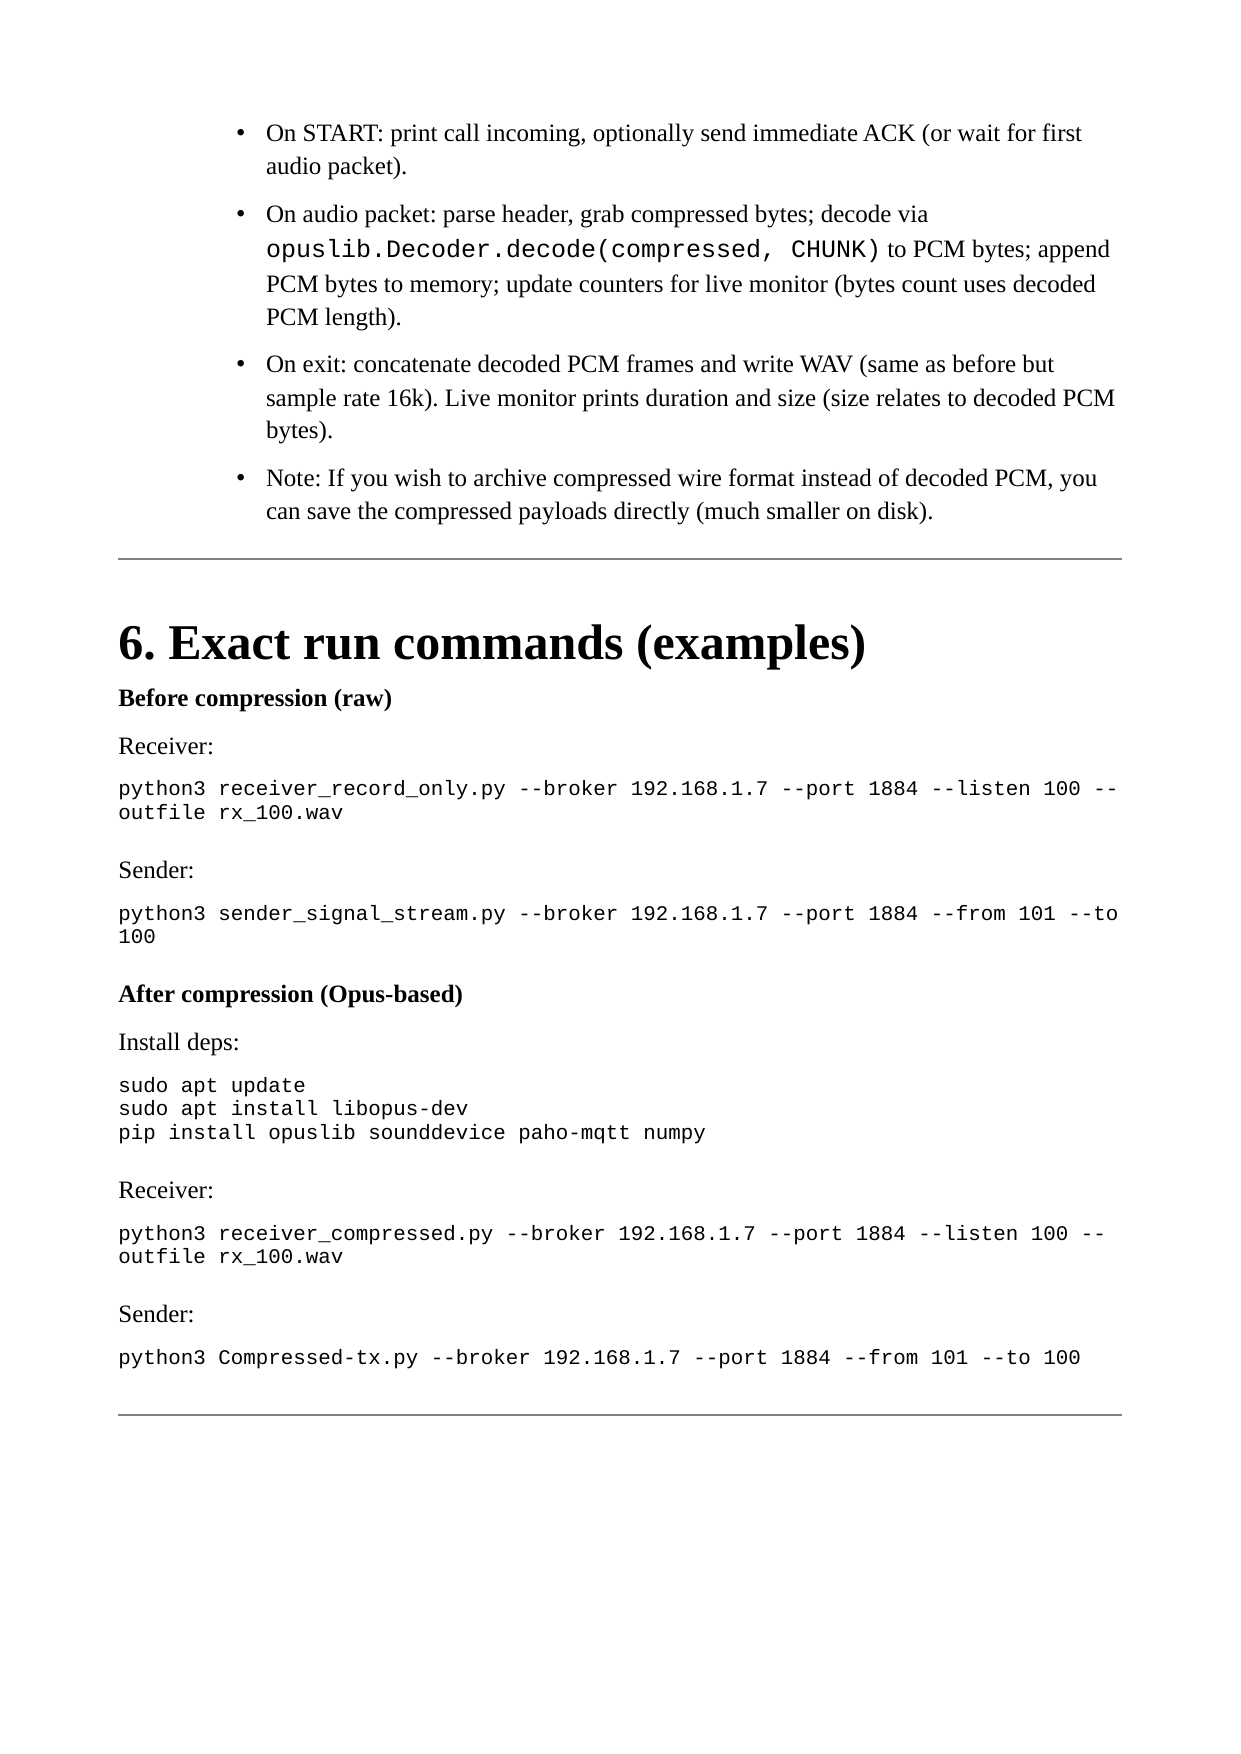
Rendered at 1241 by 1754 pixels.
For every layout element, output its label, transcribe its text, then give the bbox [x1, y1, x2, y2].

text sudo apt install libopus-dev [118, 1098, 1122, 1122]
text sudo apt update [118, 1075, 1122, 1098]
text python3 sender_signal_stream.py --broker 192.168.1.7 --port 1884 --from 101 --to 100 [118, 903, 1122, 950]
list On exit: concatenate decoded PCM frames and write WAV (same as before but sample rate 16k). Live monitor prints duration and size (size relates to decoded PCM bytes). [236, 349, 1122, 444]
text Receiver: [118, 1175, 1122, 1204]
text Before compression (raw) [118, 683, 1122, 712]
text python3 Compressed-tx.py --broker 192.168.1.7 --port 1884 --from 101 --to 100 [118, 1347, 1122, 1371]
list Note: If you wish to archive compressed wire format instead of decoded PCM, you can save the compressed payloads directly (much smaller on disk). [236, 463, 1122, 525]
subtitle 6. Exact run commands (examples) [118, 613, 1122, 671]
text Sender: [118, 855, 1122, 884]
text pip install opuslib sounddevice paho-mqtt numpy [118, 1122, 1122, 1146]
list On audio packet: parse header, grab compressed bytes; decode via opuslib.Decoder.decode(compressed, CHUNK) to PCM bytes; append PCM bytes to memory; update counters for live monitor (bytes count uses decoded PCM length). [236, 199, 1122, 331]
text After compression (Opus-based) [118, 979, 1122, 1008]
text python3 receiver_compressed.py --broker 192.168.1.7 --port 1884 --listen 100 --outfile rx_100.wav [118, 1223, 1122, 1270]
text Sender: [118, 1299, 1122, 1328]
list On START: print call incoming, optionally send immediate ACK (or wait for first audio packet). [236, 118, 1122, 180]
text Receiver: [118, 731, 1122, 759]
text Install deps: [118, 1027, 1122, 1056]
text python3 receiver_record_only.py --broker 192.168.1.7 --port 1884 --listen 100 --outfile rx_100.wav [118, 778, 1122, 826]
